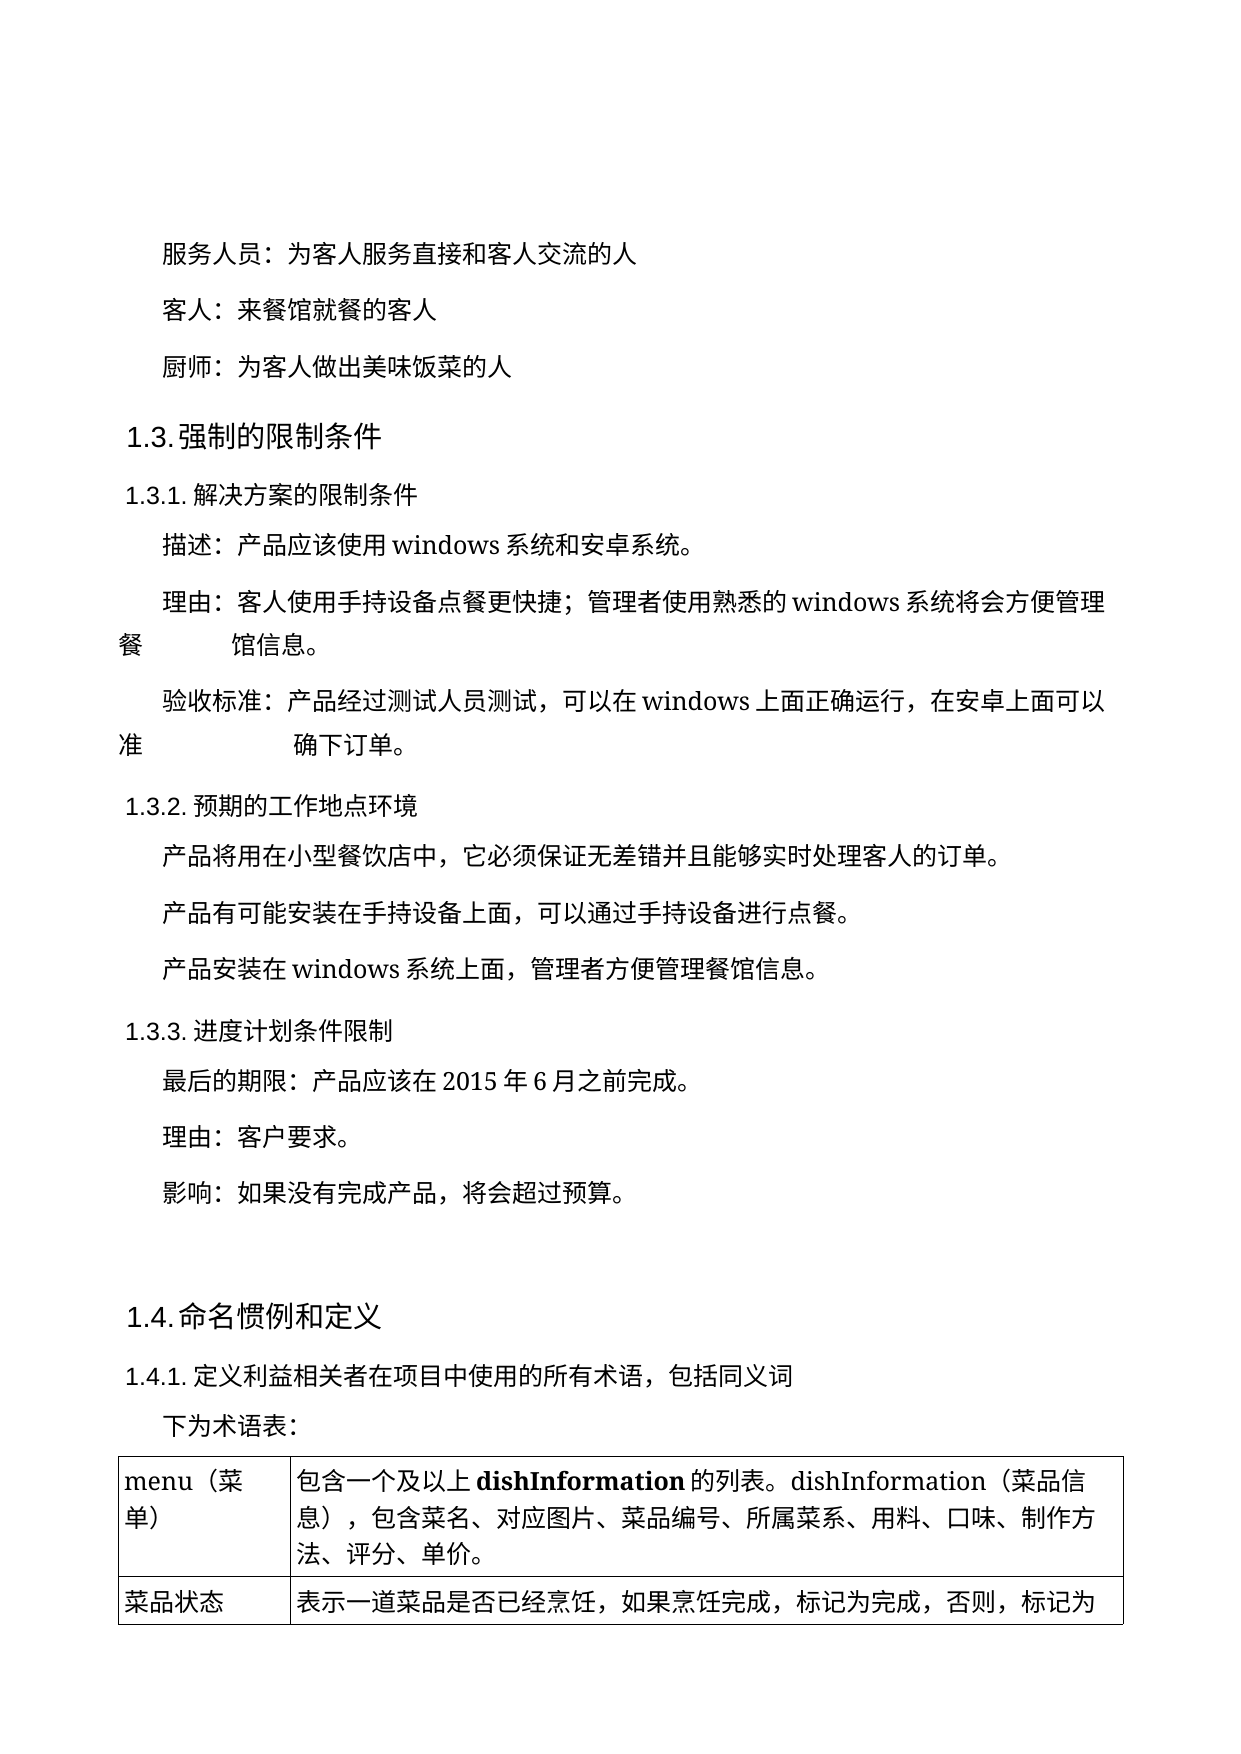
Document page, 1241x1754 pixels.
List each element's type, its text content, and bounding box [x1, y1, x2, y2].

subtitle 命名惯例和定义 [118, 1294, 1122, 1336]
subtitle 解决方案的限制条件 [118, 476, 1122, 512]
text 客人：来餐馆就餐的客人 [118, 291, 1122, 327]
text 下为术语表： [118, 1406, 1122, 1442]
text 描述：产品应该使用windows系统和安卓系统。 [118, 526, 1122, 562]
table_header menu（菜单） [119, 1457, 290, 1576]
subtitle 进度计划条件限制 [118, 1011, 1122, 1047]
text 厨师：为客人做出美味饭菜的人 [118, 347, 1122, 383]
text 产品将用在小型餐饮店中，它必须保证无差错并且能够实时处理客人的订单。 [118, 837, 1122, 873]
table_cell 表示一道菜品是否已经烹饪，如果烹饪完成，标记为完成，否则，标记为 [291, 1577, 1123, 1624]
subtitle 强制的限制条件 [118, 413, 1122, 456]
text 产品有可能安装在手持设备上面，可以通过手持设备进行点餐。 [118, 893, 1122, 929]
table_header 包含一个及以上dishInformation的列表。dishInformation（菜品信息），包含菜名、对应图片、菜品编号、所属菜系、用料、口味、制作方法、评分、单价。 [291, 1457, 1123, 1576]
text 产品安装在windows系统上面，管理者方便管理餐馆信息。 [118, 949, 1122, 986]
subtitle 预期的工作地点环境 [118, 787, 1122, 823]
text 服务人员：为客人服务直接和客人交流的人 [118, 234, 1122, 271]
text 验收标准：产品经过测试人员测试，可以在windows上面正确运行，在安卓上面可以准 确下订单。 [118, 682, 1122, 761]
subtitle 定义利益相关者在项目中使用的所有术语，包括同义词 [118, 1356, 1122, 1392]
table_cell 菜品状态 [119, 1577, 290, 1624]
text 理由：客户要求。 [118, 1117, 1122, 1154]
text 理由：客人使用手持设备点餐更快捷；管理者使用熟悉的windows系统将会方便管理餐 馆信息。 [118, 582, 1122, 662]
text 最后的期限：产品应该在2015年6月之前完成。 [118, 1061, 1122, 1097]
text 影响：如果没有完成产品，将会超过预算。 [118, 1174, 1122, 1210]
